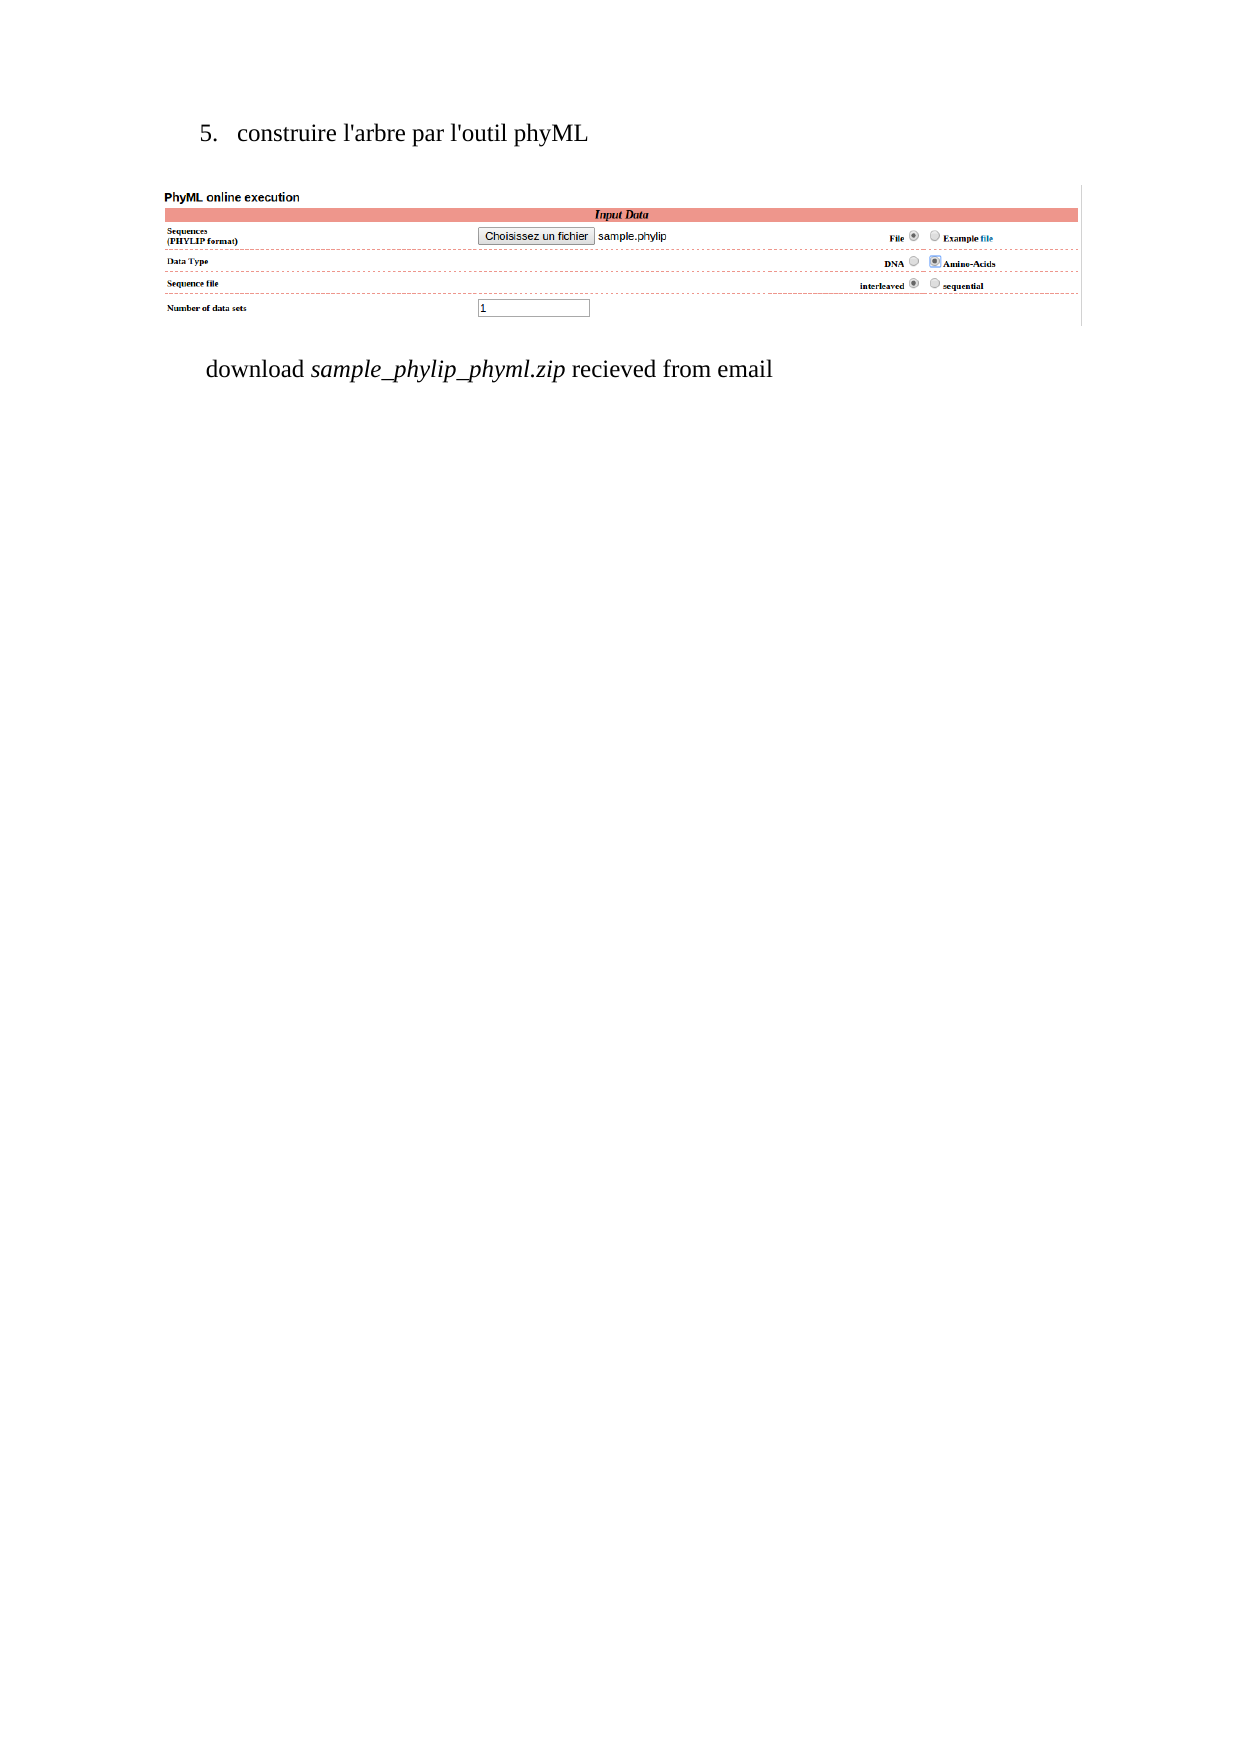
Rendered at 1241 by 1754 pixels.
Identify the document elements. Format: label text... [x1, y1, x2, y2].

text download sample_phylip_phyml.zip recieved from email [118, 354, 1122, 383]
picture [158, 185, 1082, 326]
list construire l'arbre par l'outil phyML [199, 118, 1122, 147]
